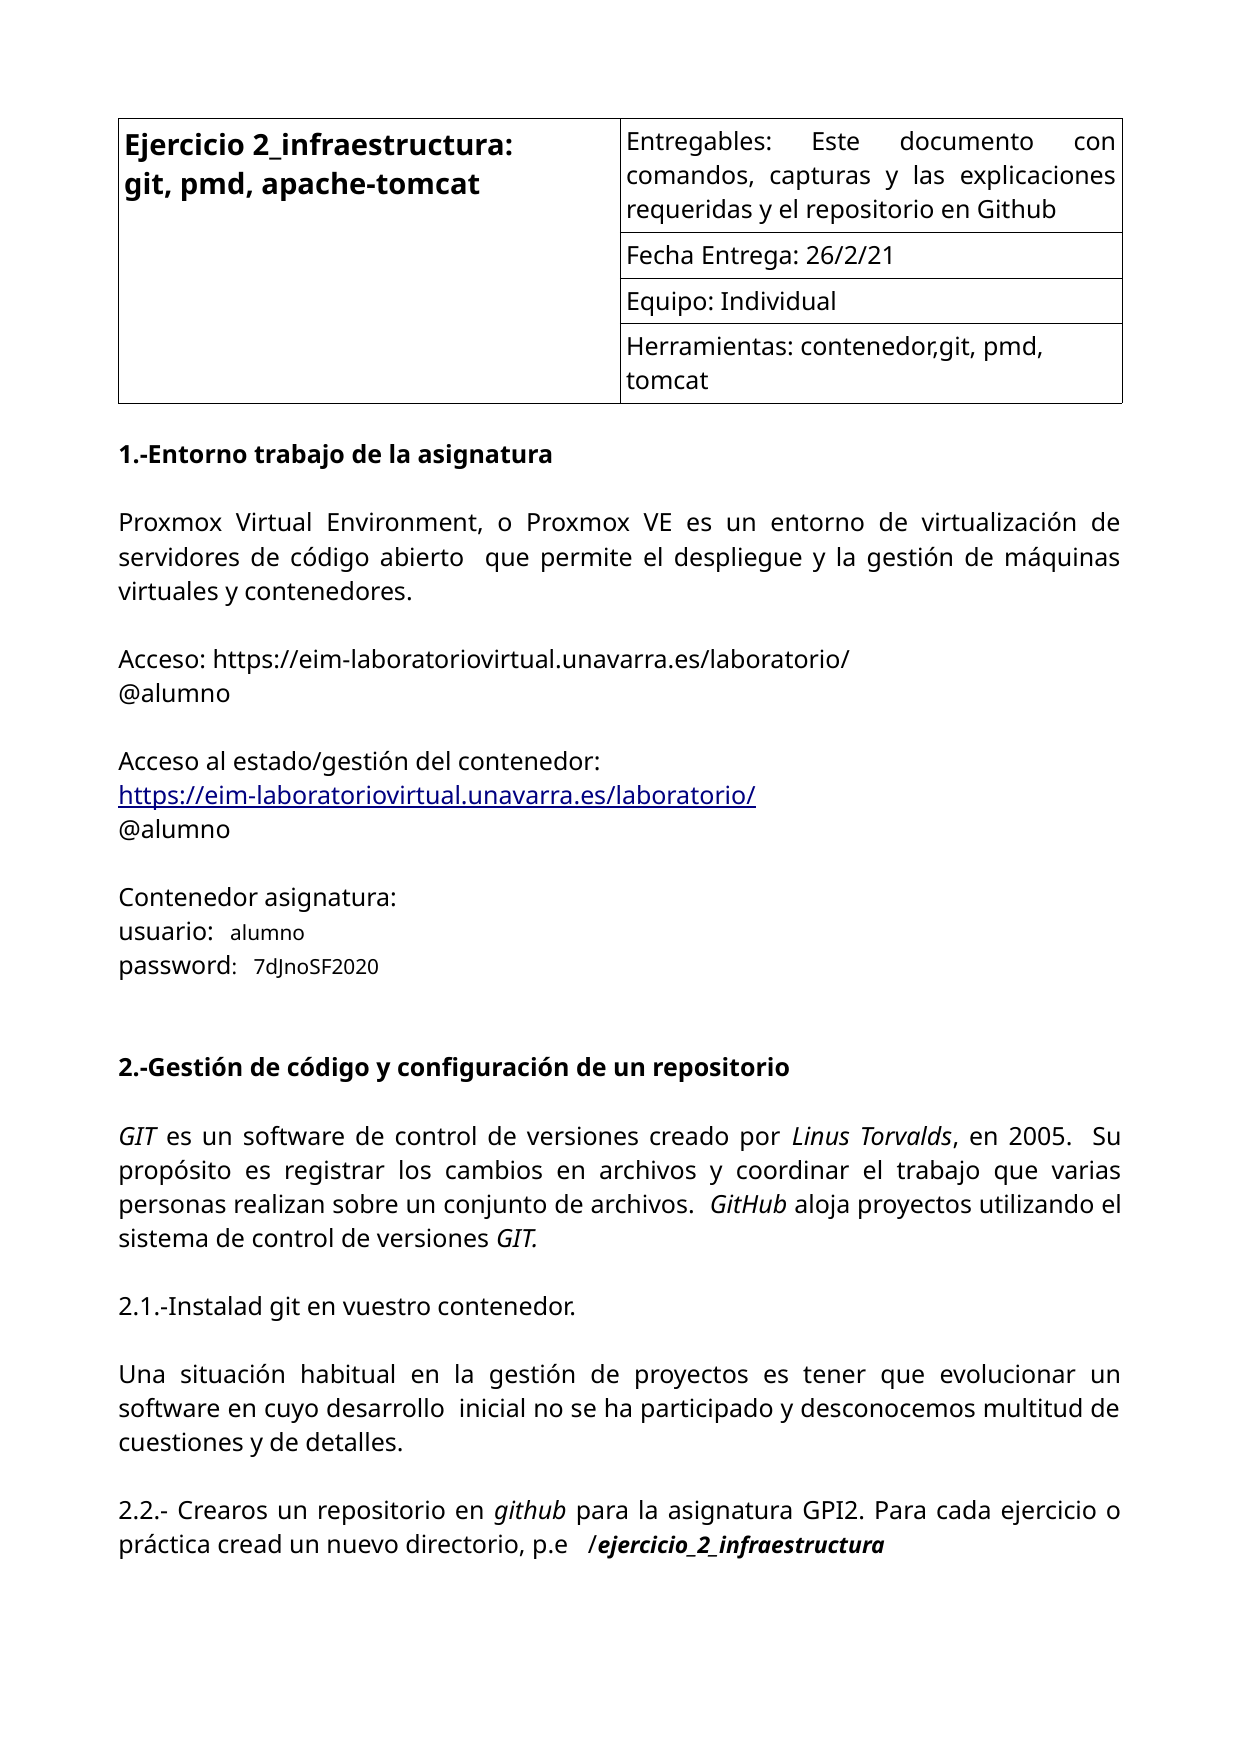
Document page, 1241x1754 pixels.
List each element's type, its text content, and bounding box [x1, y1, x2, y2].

text Proxmox Virtual Environment, o Proxmox VE es un entorno de virtualización de servidores de código abierto que permite el despliegue y la gestión de máquinas virtuales y contenedores. [118, 505, 1122, 607]
text Contenedor asignatura: [118, 880, 1122, 914]
table_cell Fecha Entrega: 26/2/21 [621, 233, 1122, 277]
text Una situación habitual en la gestión de proyectos es tener que evolucionar un software en cuyo desarrollo inicial no se ha participado y desconocemos multitud de cuestiones y de detalles. [118, 1357, 1122, 1459]
text @alumno [118, 675, 1122, 709]
text Acceso al estado/gestión del contenedor: https://eim-laboratoriovirtual.unavarra.es/laboratorio/ [118, 743, 1122, 812]
text 1.-Entorno trabajo de la asignatura [118, 437, 1122, 471]
table_cell Herramientas: contenedor,git, pmd, tomcat [621, 324, 1122, 403]
table_header Entregables: Este documento con comandos, capturas y las explicaciones requeridas y el repositorio en Github [621, 119, 1122, 232]
text password: 7dJnoSF2020 [118, 948, 1122, 982]
text @alumno [118, 812, 1122, 846]
text Acceso: https://eim-laboratoriovirtual.unavarra.es/laboratorio/ [118, 641, 1122, 675]
text 2.1.-Instalad git en vuestro contenedor. [118, 1288, 1122, 1323]
text usuario: alumno [118, 914, 1122, 948]
text 2.-Gestión de código y configuración de un repositorio [118, 1050, 1122, 1084]
table_cell Equipo: Individual [621, 279, 1122, 323]
text GIT es un software de control de versiones creado por Linus Torvalds, en 2005. Su propósito es registrar los cambios en archivos y coordinar el trabajo que varias personas realizan sobre un conjunto de archivos. GitHub aloja proyectos utilizando el sistema de control de versiones GIT. [118, 1118, 1122, 1254]
table_header Ejercicio 2_infraestructura: git, pmd, apache-tomcat [119, 119, 620, 403]
text 2.2.- Crearos un repositorio en github para la asignatura GPI2. Para cada ejercicio o práctica cread un nuevo directorio, p.e /ejercicio_2_infraestructura [118, 1493, 1122, 1561]
